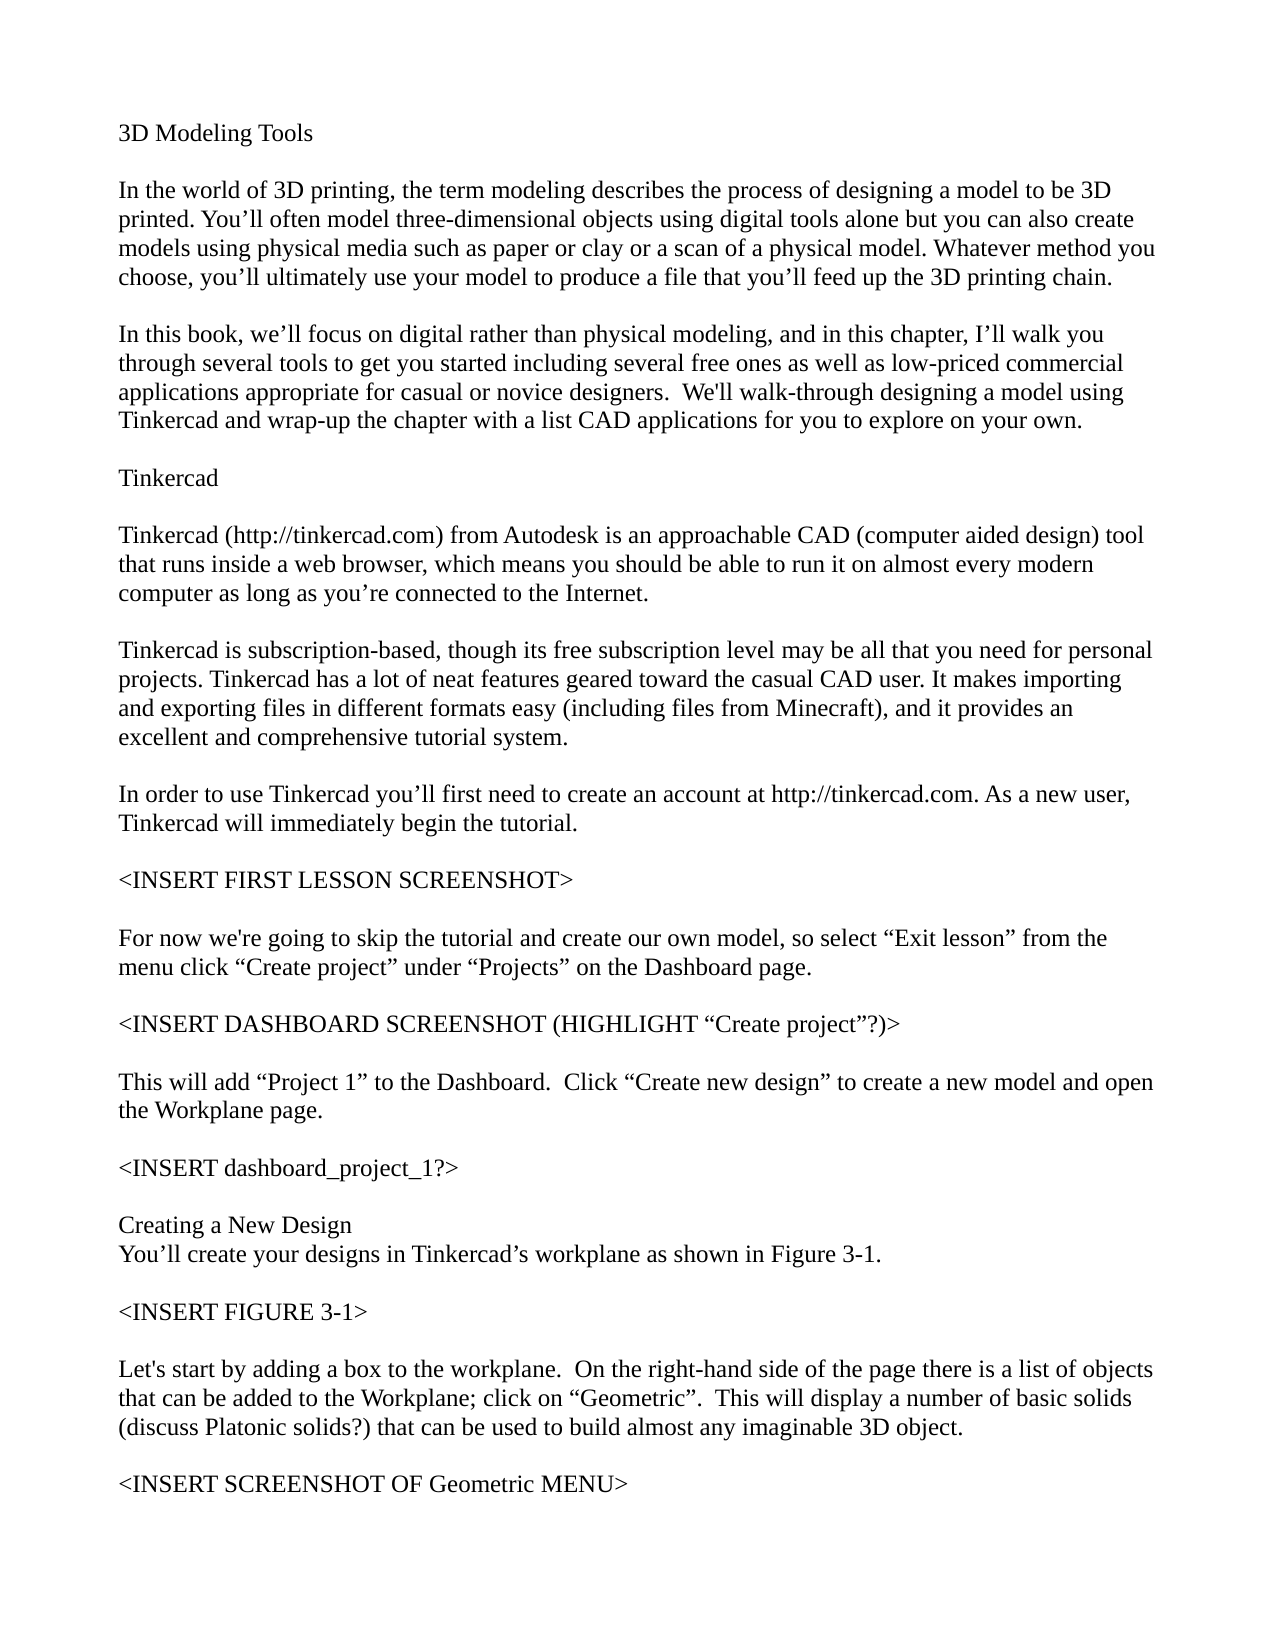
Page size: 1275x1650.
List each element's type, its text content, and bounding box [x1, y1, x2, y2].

text 3D Modeling Tools [118, 118, 1157, 147]
text <INSERT DASHBOARD SCREENSHOT (HIGHLIGHT “Create project”?)> [118, 1009, 1157, 1038]
text <INSERT FIRST LESSON SCREENSHOT> [118, 866, 1157, 894]
text For now we're going to skip the tutorial and create our own model, so select “Exit lesson” from the menu click “Create project” under “Projects” on the Dashboard page. [118, 923, 1157, 981]
text This will add “Project 1” to the Dashboard. Click “Create new design” to create a new model and open the Workplane page. [118, 1067, 1157, 1124]
text <INSERT FIGURE 3-1> [118, 1297, 1157, 1326]
text <INSERT SCREENSHOT OF Geometric MENU> [118, 1469, 1157, 1498]
text You’ll create your designs in Tinkercad’s workplane as shown in Figure 3-1. [118, 1239, 1157, 1268]
text Let's start by adding a box to the workplane. On the right-hand side of the page there is a list of objects that can be added to the Workplane; click on “Geometric”. This will display a number of basic solids (discuss Platonic solids?) that can be used to build almost any imaginable 3D object. [118, 1354, 1157, 1441]
text Tinkercad [118, 463, 1157, 492]
text In order to use Tinkercad you’ll first need to create an account at http://tinkercad.com. As a new user, Tinkercad will immediately begin the tutorial. [118, 779, 1157, 837]
text Creating a New Design [118, 1211, 1157, 1239]
text <INSERT dashboard_project_1?> [118, 1153, 1157, 1182]
text In the world of 3D printing, the term modeling describes the process of designing a model to be 3D printed. You’ll often model three-dimensional objects using digital tools alone but you can also create models using physical media such as paper or clay or a scan of a physical model. Whatever method you choose, you’ll ultimately use your model to produce a file that you’ll feed up the 3D printing chain. [118, 176, 1157, 291]
text In this book, we’ll focus on digital rather than physical modeling, and in this chapter, I’ll walk you through several tools to get you started including several free ones as well as low-priced commercial applications appropriate for casual or novice designers. We'll walk-through designing a model using Tinkercad and wrap-up the chapter with a list CAD applications for you to explore on your own. [118, 319, 1157, 434]
text Tinkercad is subscription-based, though its free subscription level may be all that you need for personal projects. Tinkercad has a lot of neat features geared toward the casual CAD user. It makes importing and exporting files in different formats easy (including files from Minecraft), and it provides an excellent and comprehensive tutorial system. [118, 636, 1157, 751]
text Tinkercad (http://tinkercad.com) from Autodesk is an approachable CAD (computer aided design) tool that runs inside a web browser, which means you should be able to run it on almost every modern computer as long as you’re connected to the Internet. [118, 521, 1157, 607]
